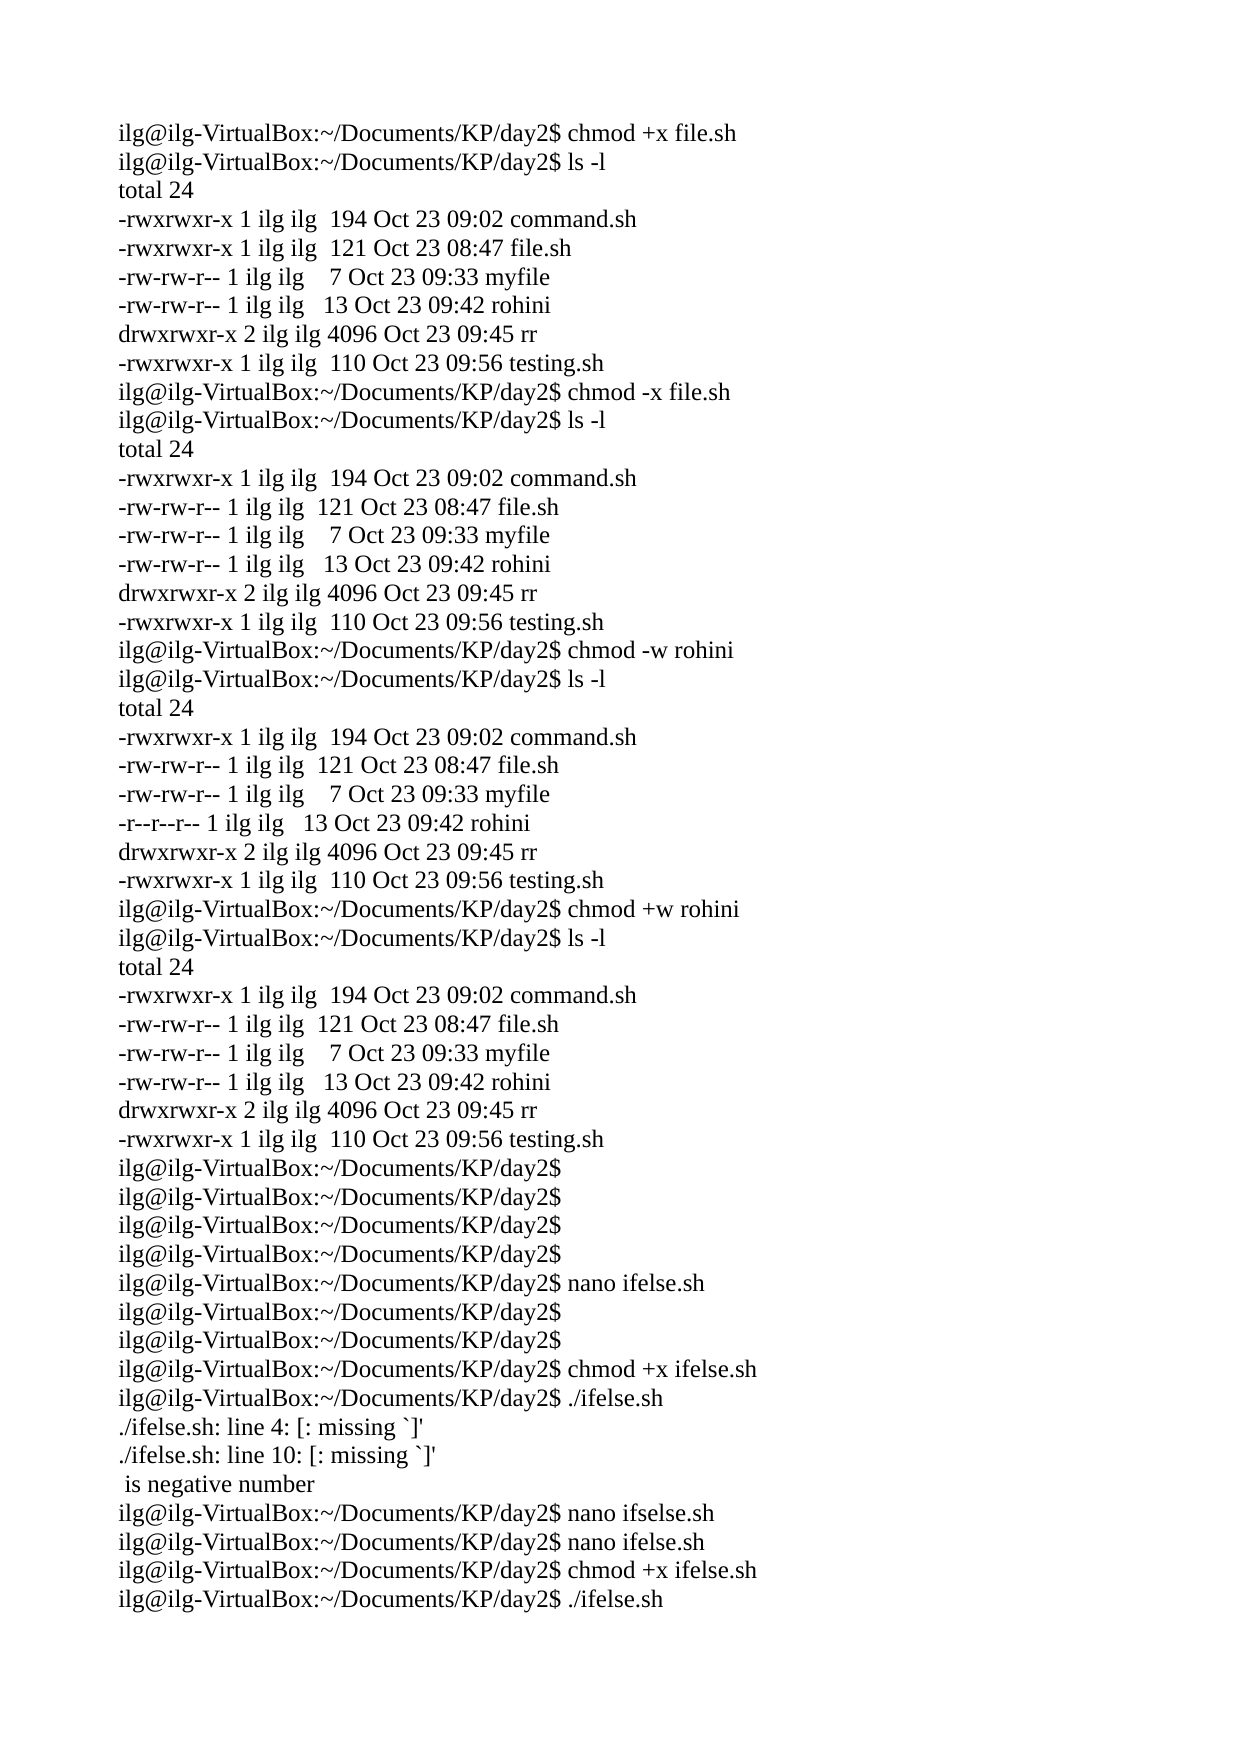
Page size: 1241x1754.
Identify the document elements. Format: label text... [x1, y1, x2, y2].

text ilg@ilg-VirtualBox:~/Documents/KP/day2$ [118, 1326, 1122, 1354]
text ilg@ilg-VirtualBox:~/Documents/KP/day2$ chmod -x file.sh [118, 377, 1122, 406]
text ilg@ilg-VirtualBox:~/Documents/KP/day2$ ls -l [118, 147, 1122, 176]
text -rwxrwxr-x 1 ilg ilg 194 Oct 23 09:02 command.sh [118, 204, 1122, 233]
text drwxrwxr-x 2 ilg ilg 4096 Oct 23 09:45 rr [118, 319, 1122, 348]
text ilg@ilg-VirtualBox:~/Documents/KP/day2$ chmod +w rohini [118, 894, 1122, 923]
text -rw-rw-r-- 1 ilg ilg 7 Oct 23 09:33 myfile [118, 262, 1122, 291]
text -rwxrwxr-x 1 ilg ilg 194 Oct 23 09:02 command.sh [118, 463, 1122, 492]
text -rw-rw-r-- 1 ilg ilg 121 Oct 23 08:47 file.sh [118, 1009, 1122, 1038]
text -rw-rw-r-- 1 ilg ilg 13 Oct 23 09:42 rohini [118, 1067, 1122, 1096]
text total 24 [118, 952, 1122, 981]
text ilg@ilg-VirtualBox:~/Documents/KP/day2$ ./ifelse.sh [118, 1383, 1122, 1412]
text -rw-rw-r-- 1 ilg ilg 13 Oct 23 09:42 rohini [118, 291, 1122, 319]
text -rw-rw-r-- 1 ilg ilg 121 Oct 23 08:47 file.sh [118, 751, 1122, 779]
text total 24 [118, 434, 1122, 463]
text ./ifelse.sh: line 4: [: missing `]' [118, 1412, 1122, 1441]
text -rwxrwxr-x 1 ilg ilg 194 Oct 23 09:02 command.sh [118, 722, 1122, 751]
text total 24 [118, 176, 1122, 204]
text ilg@ilg-VirtualBox:~/Documents/KP/day2$ [118, 1239, 1122, 1268]
text drwxrwxr-x 2 ilg ilg 4096 Oct 23 09:45 rr [118, 837, 1122, 866]
text -rwxrwxr-x 1 ilg ilg 121 Oct 23 08:47 file.sh [118, 233, 1122, 262]
text -rw-rw-r-- 1 ilg ilg 7 Oct 23 09:33 myfile [118, 521, 1122, 549]
text ilg@ilg-VirtualBox:~/Documents/KP/day2$ chmod +x ifelse.sh [118, 1354, 1122, 1383]
text ilg@ilg-VirtualBox:~/Documents/KP/day2$ chmod +x ifelse.sh [118, 1556, 1122, 1584]
text ilg@ilg-VirtualBox:~/Documents/KP/day2$ ls -l [118, 664, 1122, 693]
text is negative number [118, 1469, 1122, 1498]
text ilg@ilg-VirtualBox:~/Documents/KP/day2$ [118, 1211, 1122, 1239]
text -rw-rw-r-- 1 ilg ilg 7 Oct 23 09:33 myfile [118, 1038, 1122, 1067]
text drwxrwxr-x 2 ilg ilg 4096 Oct 23 09:45 rr [118, 578, 1122, 607]
text drwxrwxr-x 2 ilg ilg 4096 Oct 23 09:45 rr [118, 1096, 1122, 1124]
text -rwxrwxr-x 1 ilg ilg 194 Oct 23 09:02 command.sh [118, 981, 1122, 1009]
text ilg@ilg-VirtualBox:~/Documents/KP/day2$ ls -l [118, 406, 1122, 434]
text -rwxrwxr-x 1 ilg ilg 110 Oct 23 09:56 testing.sh [118, 348, 1122, 377]
text ilg@ilg-VirtualBox:~/Documents/KP/day2$ [118, 1153, 1122, 1182]
text -rwxrwxr-x 1 ilg ilg 110 Oct 23 09:56 testing.sh [118, 866, 1122, 894]
text total 24 [118, 693, 1122, 722]
text ilg@ilg-VirtualBox:~/Documents/KP/day2$ chmod -w rohini [118, 636, 1122, 664]
text ilg@ilg-VirtualBox:~/Documents/KP/day2$ ./ifelse.sh [118, 1584, 1122, 1613]
text ilg@ilg-VirtualBox:~/Documents/KP/day2$ [118, 1182, 1122, 1211]
text ilg@ilg-VirtualBox:~/Documents/KP/day2$ ls -l [118, 923, 1122, 952]
text -r--r--r-- 1 ilg ilg 13 Oct 23 09:42 rohini [118, 808, 1122, 837]
text ilg@ilg-VirtualBox:~/Documents/KP/day2$ nano ifselse.sh [118, 1498, 1122, 1527]
text -rw-rw-r-- 1 ilg ilg 121 Oct 23 08:47 file.sh [118, 492, 1122, 521]
text -rw-rw-r-- 1 ilg ilg 7 Oct 23 09:33 myfile [118, 779, 1122, 808]
text -rwxrwxr-x 1 ilg ilg 110 Oct 23 09:56 testing.sh [118, 607, 1122, 636]
text ilg@ilg-VirtualBox:~/Documents/KP/day2$ [118, 1297, 1122, 1326]
text -rw-rw-r-- 1 ilg ilg 13 Oct 23 09:42 rohini [118, 549, 1122, 578]
text -rwxrwxr-x 1 ilg ilg 110 Oct 23 09:56 testing.sh [118, 1124, 1122, 1153]
text ilg@ilg-VirtualBox:~/Documents/KP/day2$ chmod +x file.sh [118, 118, 1122, 147]
text ilg@ilg-VirtualBox:~/Documents/KP/day2$ nano ifelse.sh [118, 1268, 1122, 1297]
text ./ifelse.sh: line 10: [: missing `]' [118, 1441, 1122, 1469]
text ilg@ilg-VirtualBox:~/Documents/KP/day2$ nano ifelse.sh [118, 1527, 1122, 1556]
